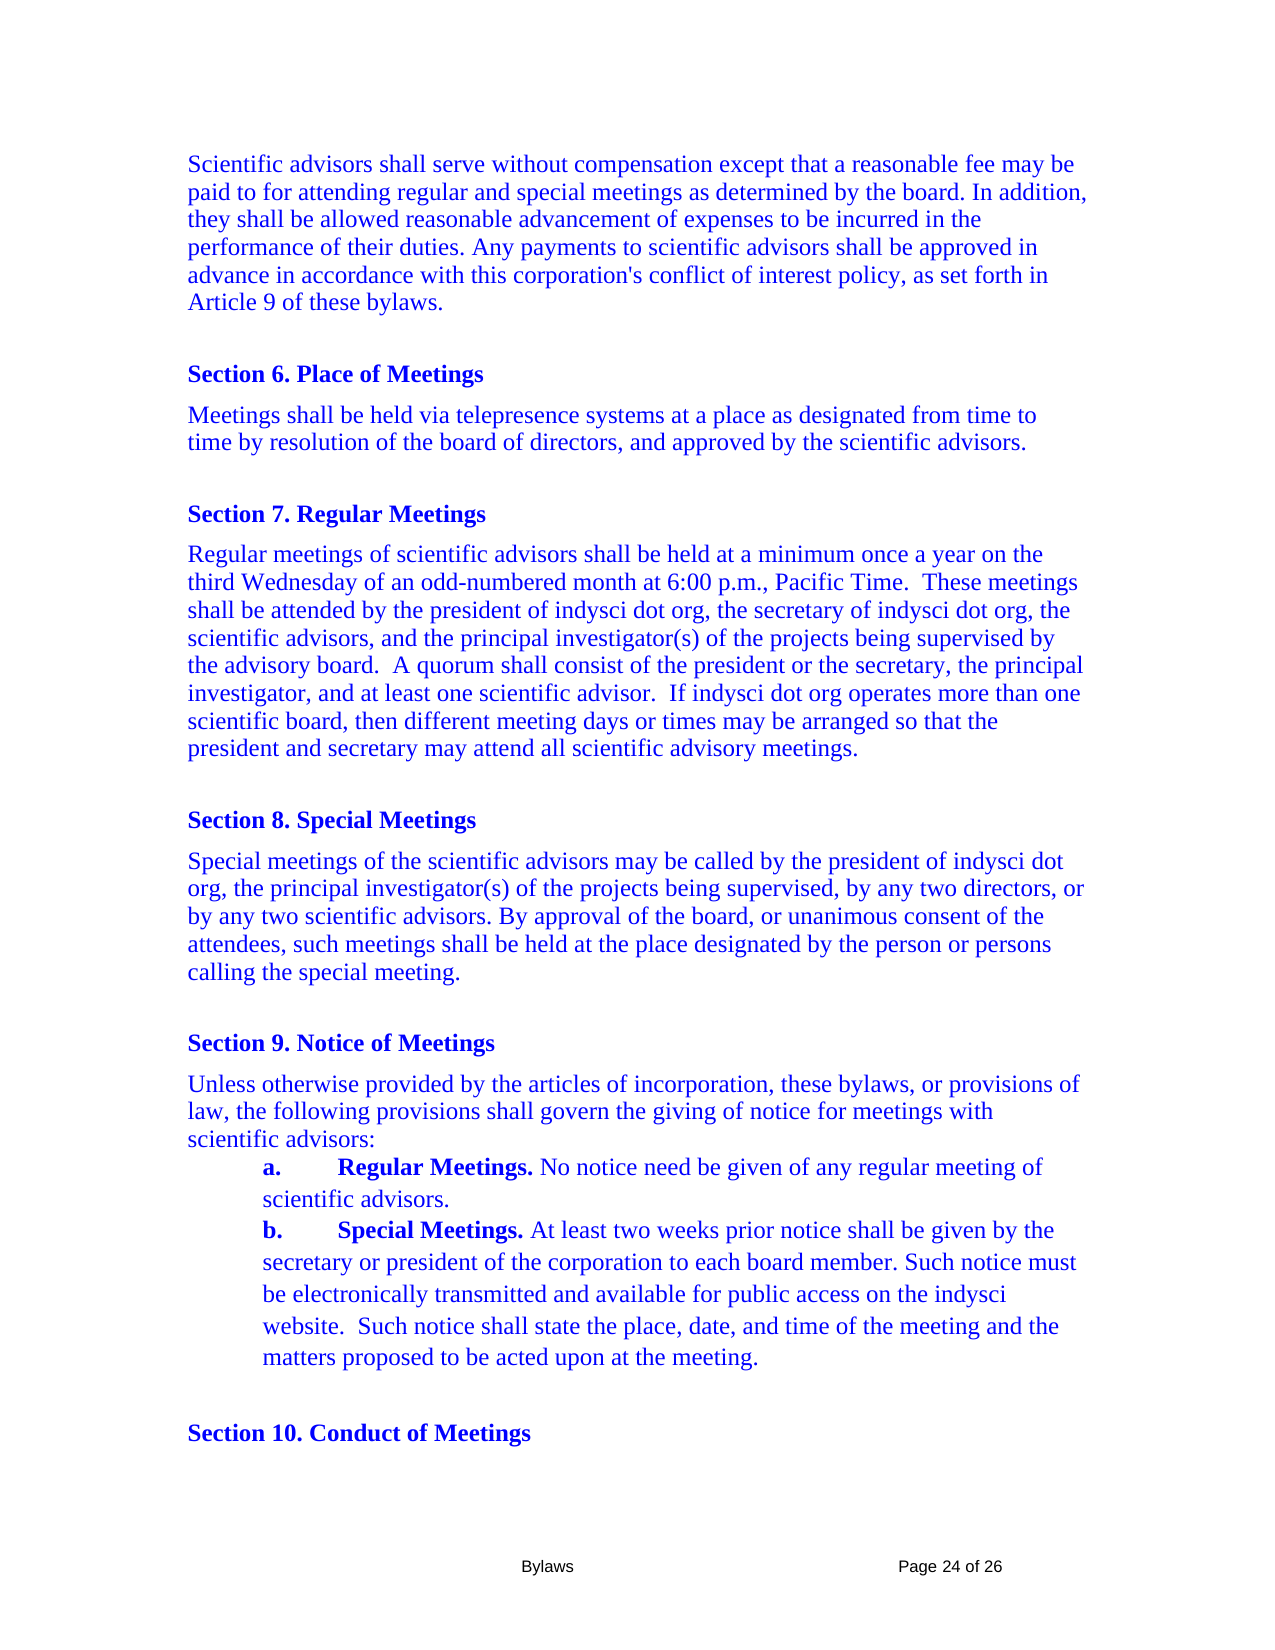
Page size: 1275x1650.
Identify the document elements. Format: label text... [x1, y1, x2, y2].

text Section 10. Conduct of Meetings [187, 1419, 1087, 1447]
text Section 7. Regular Meetings [187, 500, 1087, 528]
text Scientific advisors shall serve without compensation except that a reasonable fee may be paid to for attending regular and special meetings as determined by the board. In addition, they shall be allowed reasonable advancement of expenses to be incurred in the performance of their duties. Any payments to scientific advisors shall be approved in advance in accordance with this corporation's conflict of interest policy, as set forth in Article 9 of these bylaws. [187, 150, 1087, 316]
text Section 6. Place of Meetings [187, 361, 1087, 388]
text a. Regular Meetings. No notice need be given of any regular meeting of scientific advisors. [262, 1153, 1087, 1212]
text Meetings shall be held via telepresence systems at a place as designated from time to time by resolution of the board of directors, and approved by the scientific advisors. [187, 401, 1087, 456]
text Section 9. Notice of Meetings [187, 1029, 1087, 1057]
text Special meetings of the scientific advisors may be called by the president of indysci dot org, the principal investigator(s) of the projects being supervised, by any two directors, or by any two scientific advisors. By approval of the board, or unanimous consent of the attendees, such meetings shall be held at the place designated by the person or persons calling the special meeting. [187, 847, 1087, 985]
text b. Special Meetings. At least two weeks prior notice shall be given by the secretary or president of the corporation to each board member. Such notice must be electronically transmitted and available for public access on the indysci website. Such notice shall state the place, date, and time of the meeting and the matters proposed to be acted upon at the meeting. [262, 1216, 1087, 1371]
text Regular meetings of scientific advisors shall be held at a minimum once a year on the third Wednesday of an odd-numbered month at 6:00 p.m., Pacific Time. These meetings shall be attended by the president of indysci dot org, the secretary of indysci dot org, the scientific advisors, and the principal investigator(s) of the projects being supervised by the advisory board. A quorum shall consist of the president or the secretary, the principal investigator, and at least one scientific advisor. If indysci dot org operates more than one scientific board, then different meeting days or times may be arranged so that the president and secretary may attend all scientific advisory meetings. [187, 541, 1087, 762]
text Section 8. Special Meetings [187, 807, 1087, 834]
text Unless otherwise provided by the articles of incorporation, these bylaws, or provisions of law, the following provisions shall govern the giving of notice for meetings with scientific advisors: [187, 1070, 1087, 1153]
